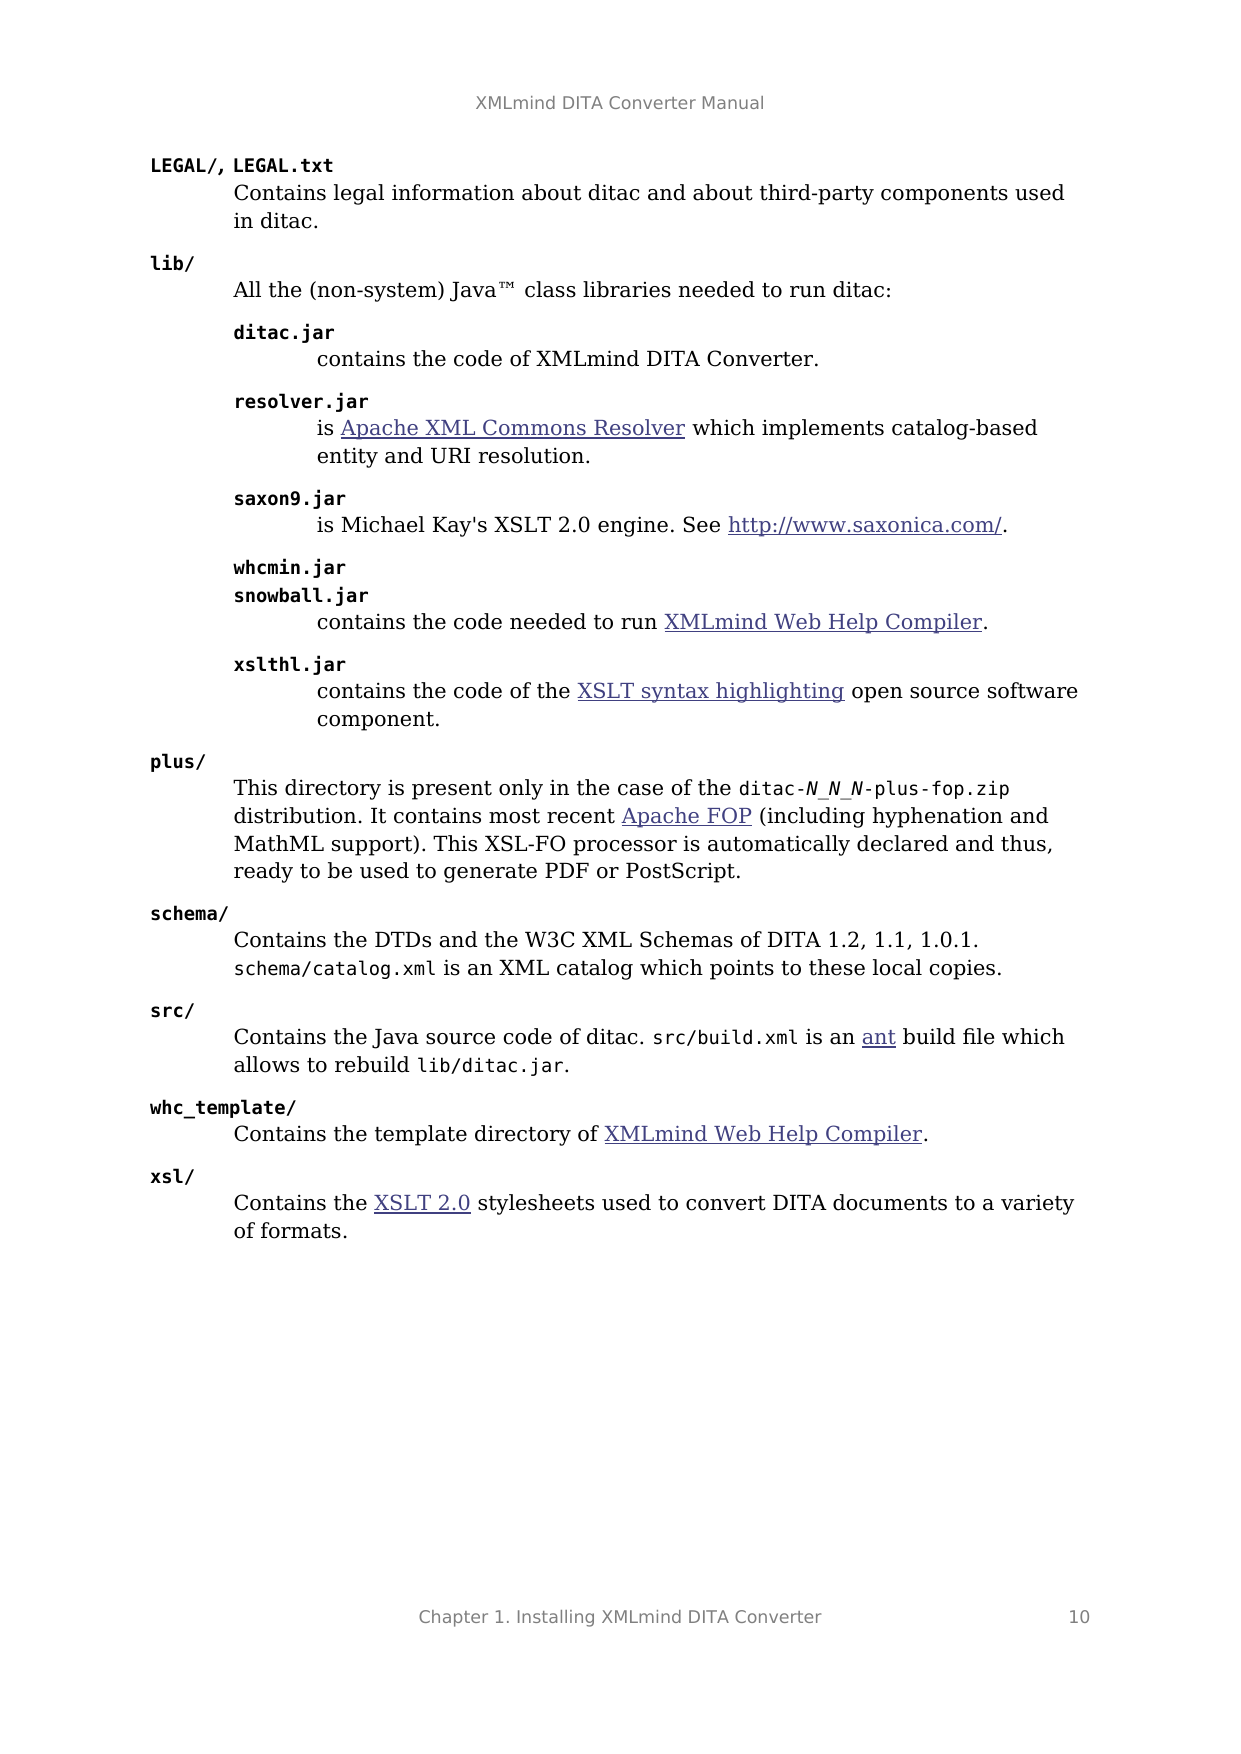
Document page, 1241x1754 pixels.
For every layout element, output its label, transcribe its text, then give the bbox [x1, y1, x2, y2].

text contains the code needed to run XMLmind Web Help Compiler. [317, 607, 1090, 634]
text schema/ [150, 897, 1090, 925]
text All the (non-system) Java™ class libraries needed to run ditac: [233, 274, 1090, 302]
text This directory is present only in the case of the ditac-N_N_N-plus-fop.zip distribution. It contains most recent Apache FOP (including hyphenation and MathML support). This XSL-FO processor is automatically declared and thus, ready to be used to generate PDF or PostScript. [233, 773, 1090, 883]
text whcmin.jar [233, 551, 1090, 579]
text Contains the Java source code of ditac. src/build.xml is an ant build file which allows to rebuild lib/ditac.jar. [233, 1022, 1090, 1077]
text Contains the XSLT 2.0 stylesheets used to convert DITA documents to a variety of formats. [233, 1188, 1090, 1243]
text resolver.jar [233, 385, 1090, 413]
text plus/ [150, 745, 1090, 773]
text contains the code of XMLmind DITA Converter. [317, 344, 1090, 371]
text Contains the template directory of XMLmind Web Help Compiler. [233, 1119, 1090, 1146]
text whc_template/ [150, 1091, 1090, 1119]
text xsl/ [150, 1160, 1090, 1188]
text Contains the DTDs and the W3C XML Schemas of DITA 1.2, 1.1, 1.0.1. schema/catalog.xml is an XML catalog which points to these local copies. [233, 925, 1090, 980]
text saxon9.jar [233, 482, 1090, 510]
text contains the code of the XSLT syntax highlighting open source software component. [317, 676, 1090, 731]
text src/ [150, 994, 1090, 1022]
text xslthl.jar [233, 648, 1090, 676]
text LEGAL/, LEGAL.txt [150, 150, 1090, 178]
text is Apache XML Commons Resolver which implements catalog-based entity and URI resolution. [317, 413, 1090, 468]
text ditac.jar [233, 316, 1090, 344]
text lib/ [150, 247, 1090, 274]
text is Michael Kay's XSLT 2.0 engine. See http://www.saxonica.com/. [317, 510, 1090, 537]
text Contains legal information about ditac and about third-party components used in ditac. [233, 178, 1090, 233]
text snowball.jar [233, 579, 1090, 607]
